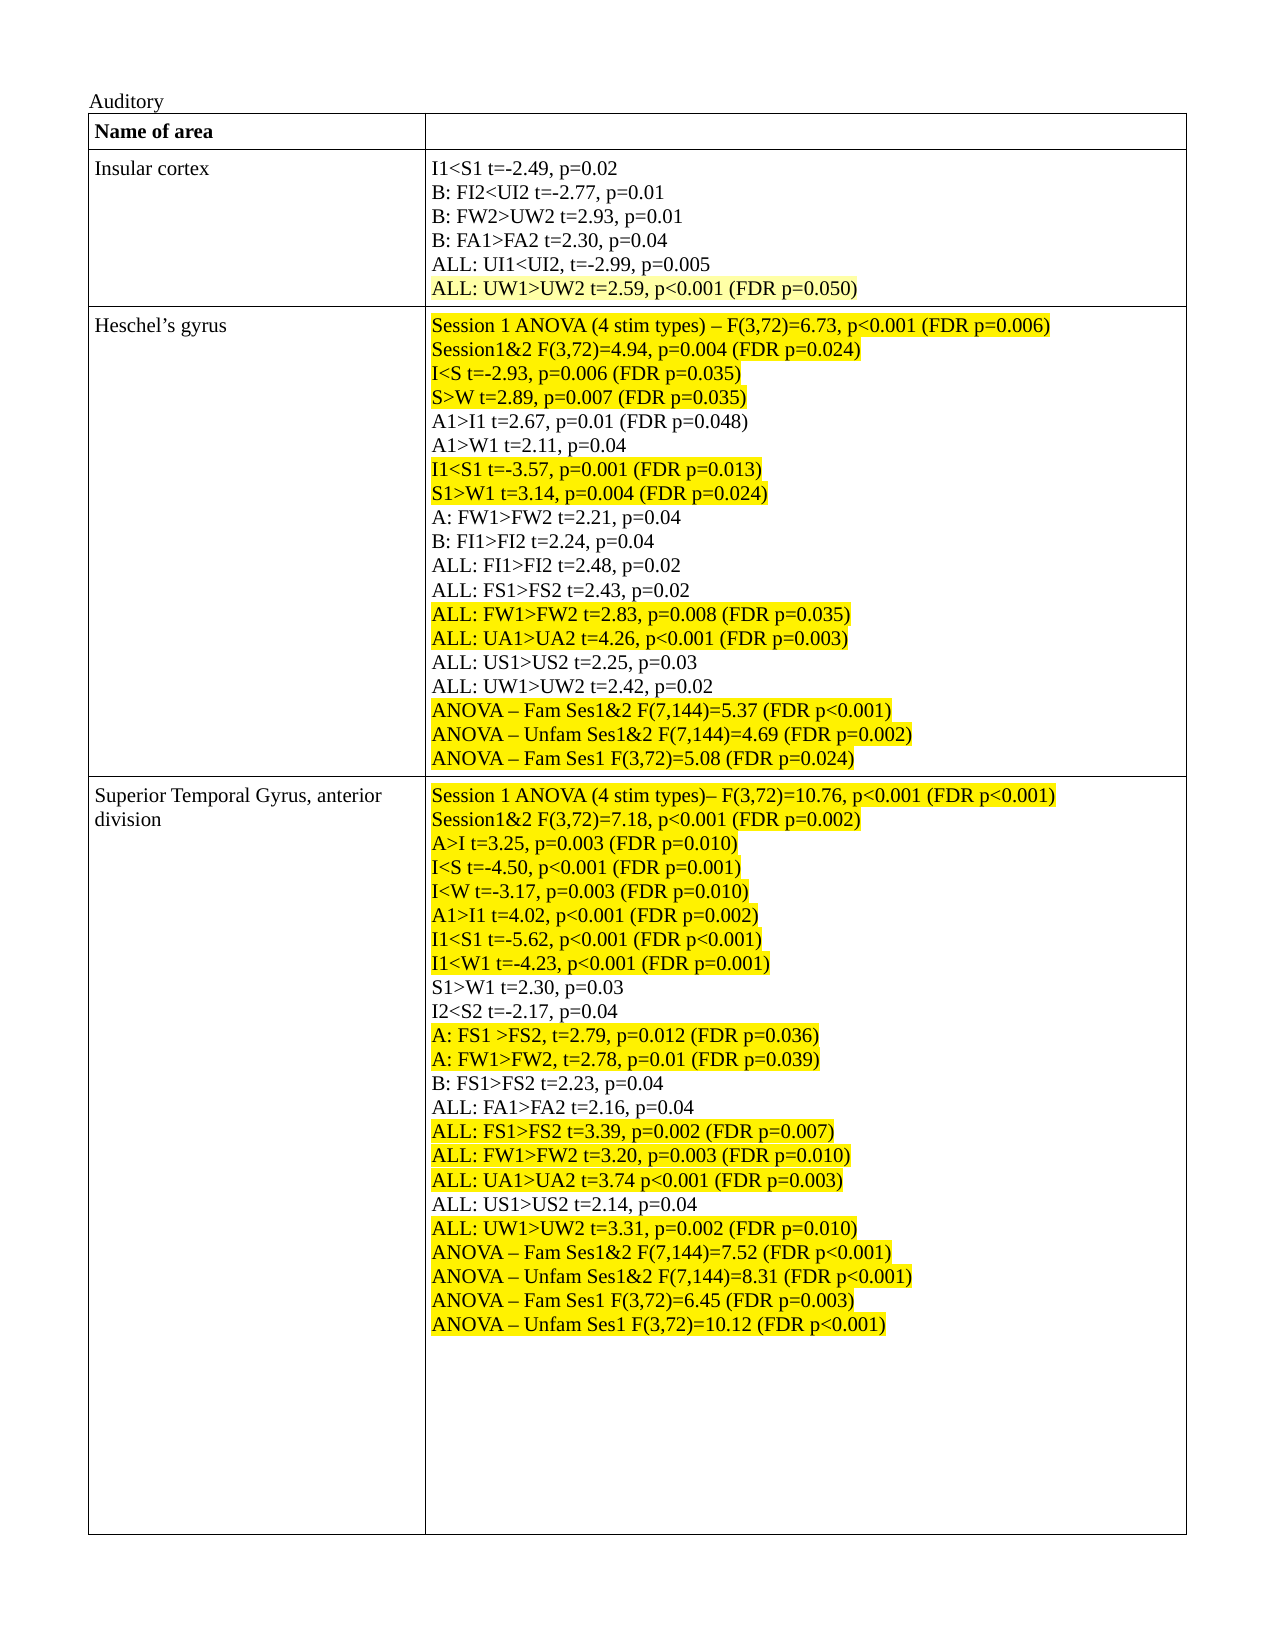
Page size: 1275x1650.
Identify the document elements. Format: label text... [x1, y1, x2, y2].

table_cell Superior Temporal Gyrus, anterior division [89, 777, 425, 1534]
table_cell Session 1 ANOVA (4 stim types)– F(3,72)=10.76, p<0.001 (FDR p<0.001) Session1&2 F(3,72)=7.18, p<0.001 (FDR p=0.002) A>I t=3.25, p=0.003 (FDR p=0.010) I<S t=-4.50, p<0.001 (FDR p=0.001) I<W t=-3.17, p=0.003 (FDR p=0.010) A1>I1 t=4.02, p<0.001 (FDR p=0.002) I1<S1 t=-5.62, p<0.001 (FDR p<0.001) I1<W1 t=-4.23, p<0.001 (FDR p=0.001) S1>W1 t=2.30, p=0.03 I2<S2 t=-2.17, p=0.04 A: FS1 >FS2, t=2.79, p=0.012 (FDR p=0.036) A: FW1>FW2, t=2.78, p=0.01 (FDR p=0.039) B: FS1>FS2 t=2.23, p=0.04 ALL: FA1>FA2 t=2.16, p=0.04 ALL: FS1>FS2 t=3.39, p=0.002 (FDR p=0.007) ALL: FW1>FW2 t=3.20, p=0.003 (FDR p=0.010) ALL: UA1>UA2 t=3.74 p<0.001 (FDR p=0.003) ALL: US1>US2 t=2.14, p=0.04 ALL: UW1>UW2 t=3.31, p=0.002 (FDR p=0.010) ANOVA – Fam Ses1&2 F(7,144)=7.52 (FDR p<0.001) ANOVA – Unfam Ses1&2 F(7,144)=8.31 (FDR p<0.001) ANOVA – Fam Ses1 F(3,72)=6.45 (FDR p=0.003) ANOVA – Unfam Ses1 F(3,72)=10.12 (FDR p<0.001) [426, 777, 1186, 1534]
table_header Name of area [89, 114, 425, 149]
table_cell Session 1 ANOVA (4 stim types) – F(3,72)=6.73, p<0.001 (FDR p=0.006) Session1&2 F(3,72)=4.94, p=0.004 (FDR p=0.024) I<S t=-2.93, p=0.006 (FDR p=0.035) S>W t=2.89, p=0.007 (FDR p=0.035) A1>I1 t=2.67, p=0.01 (FDR p=0.048) A1>W1 t=2.11, p=0.04 I1<S1 t=-3.57, p=0.001 (FDR p=0.013) S1>W1 t=3.14, p=0.004 (FDR p=0.024) A: FW1>FW2 t=2.21, p=0.04 B: FI1>FI2 t=2.24, p=0.04 ALL: FI1>FI2 t=2.48, p=0.02 ALL: FS1>FS2 t=2.43, p=0.02 ALL: FW1>FW2 t=2.83, p=0.008 (FDR p=0.035) ALL: UA1>UA2 t=4.26, p<0.001 (FDR p=0.003) ALL: US1>US2 t=2.25, p=0.03 ALL: UW1>UW2 t=2.42, p=0.02 ANOVA – Fam Ses1&2 F(7,144)=5.37 (FDR p<0.001) ANOVA – Unfam Ses1&2 F(7,144)=4.69 (FDR p=0.002) ANOVA – Fam Ses1 F(3,72)=5.08 (FDR p=0.024) [426, 307, 1186, 776]
table_cell I1<S1 t=-2.49, p=0.02 B: FI2<UI2 t=-2.77, p=0.01 B: FW2>UW2 t=2.93, p=0.01 B: FA1>FA2 t=2.30, p=0.04 ALL: UI1<UI2, t=-2.99, p=0.005 ALL: UW1>UW2 t=2.59, p<0.001 (FDR p=0.050) [426, 150, 1186, 306]
table_cell Insular cortex [89, 150, 425, 306]
text Auditory [88, 88, 1186, 113]
table_header [426, 114, 1186, 149]
table_cell Heschel’s gyrus [89, 307, 425, 776]
